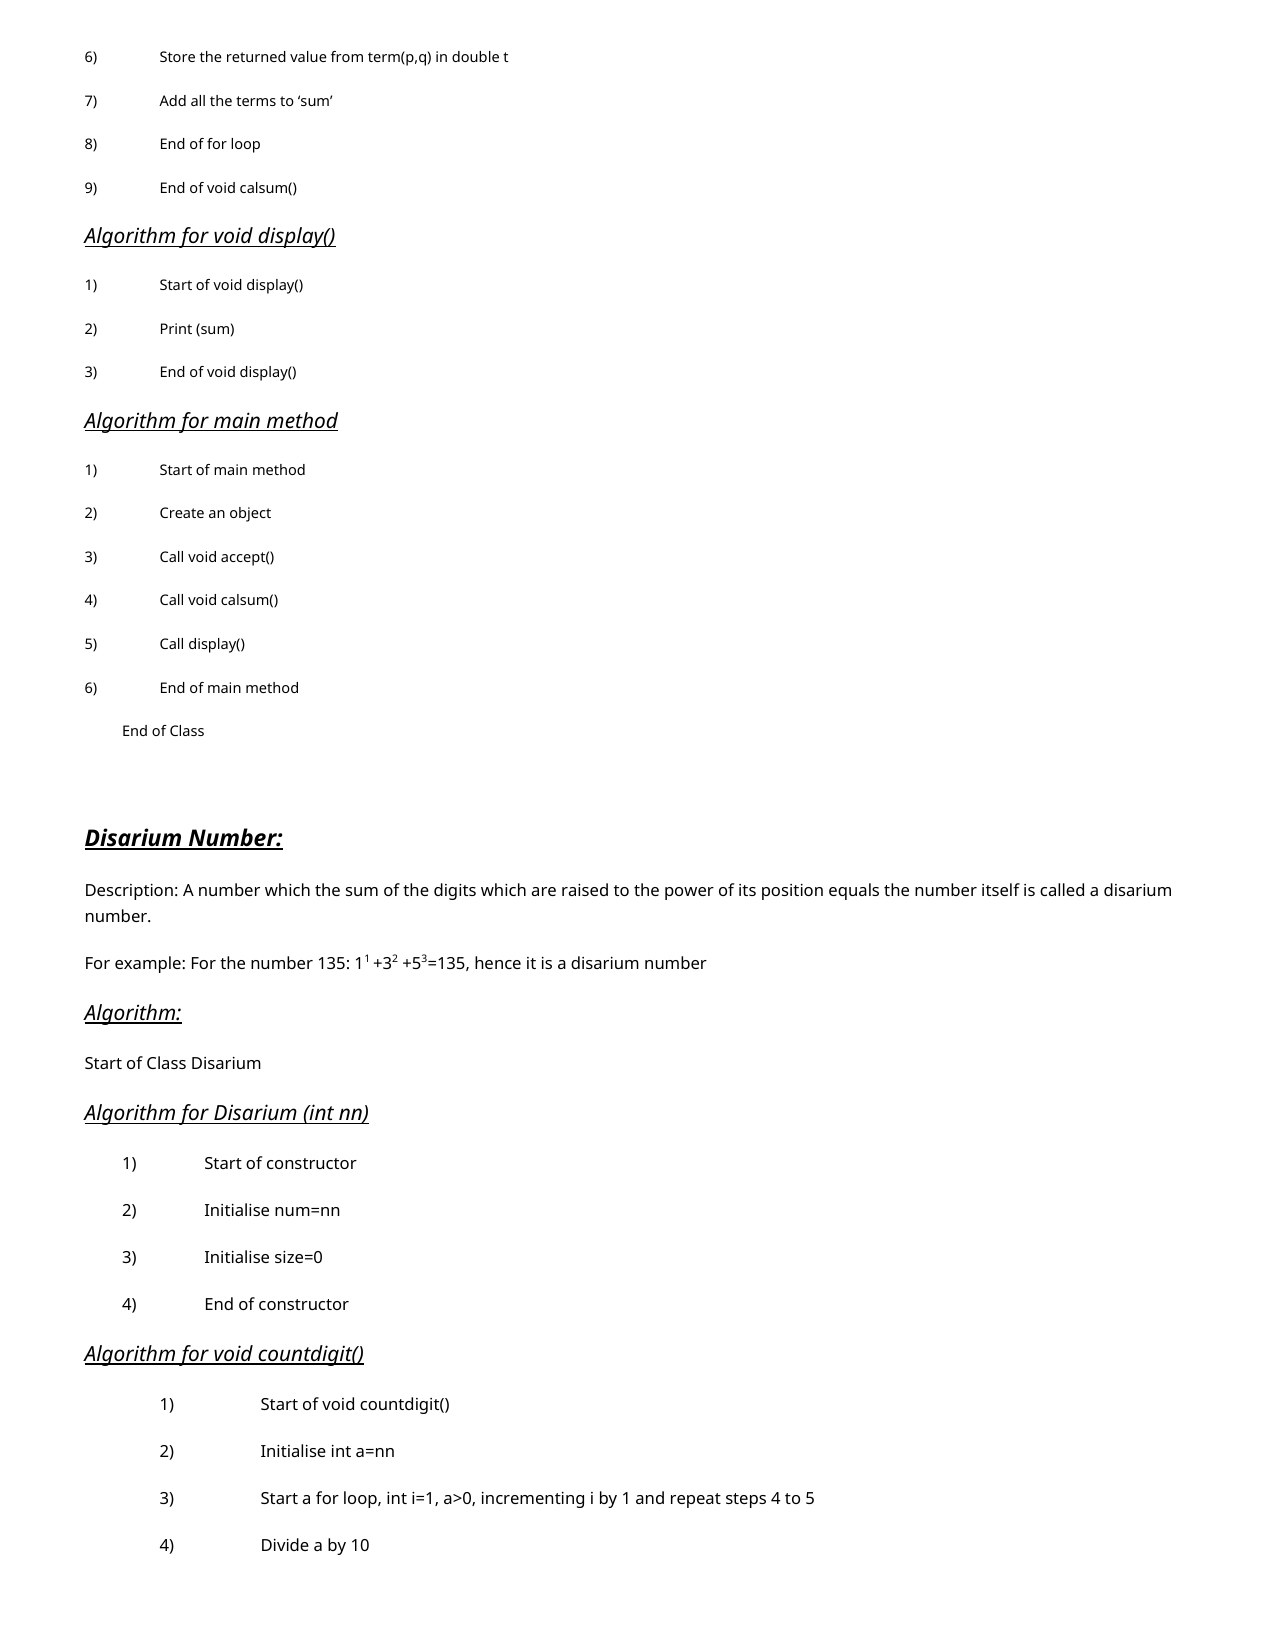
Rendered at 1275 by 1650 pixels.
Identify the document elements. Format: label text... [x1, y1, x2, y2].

list Store the returned value from term(p,q) in double t [84, 47, 1209, 67]
text Description: A number which the sum of the digits which are raised to the power of its position equals the number itself is called a disarium number. [84, 878, 1209, 927]
list Print (sum) [84, 318, 1209, 338]
list End of constructor [103, 1292, 1209, 1315]
list Initialise int a=nn [159, 1440, 1209, 1462]
text Algorithm for void countdigit() [84, 1339, 1209, 1368]
list Add all the terms to ‘sum’ [84, 91, 1209, 110]
list Call void calsum() [84, 590, 1209, 610]
list Start of constructor [103, 1152, 1209, 1174]
list Start of void countdigit() [159, 1393, 1209, 1416]
list Call display() [84, 634, 1209, 654]
list Start of void display() [84, 275, 1209, 295]
text For example: For the number 135: 11 +32 +53=135, hence it is a disarium number [84, 951, 1209, 974]
text Algorithm: [84, 998, 1209, 1027]
list End of for loop [84, 134, 1209, 154]
text End of Class [122, 721, 1209, 741]
list End of main method [84, 677, 1209, 697]
list Initialise size=0 [103, 1246, 1209, 1268]
list Start a for loop, int i=1, a>0, incrementing i by 1 and repeat steps 4 to 5 [159, 1487, 1209, 1509]
text Disarium Number: [84, 822, 1209, 853]
text Algorithm for Disarium (int nn) [84, 1098, 1209, 1127]
list End of void calsum() [84, 178, 1209, 198]
list Create an object [84, 503, 1209, 523]
list Divide a by 10 [159, 1533, 1209, 1556]
text Start of Class Disarium [84, 1052, 1209, 1074]
list Call void accept() [84, 547, 1209, 566]
list Initialise num=nn [103, 1199, 1209, 1221]
list Start of main method [84, 459, 1209, 479]
list End of void display() [84, 362, 1209, 382]
text Algorithm for main method [84, 406, 1209, 434]
text Algorithm for void display() [84, 221, 1209, 250]
